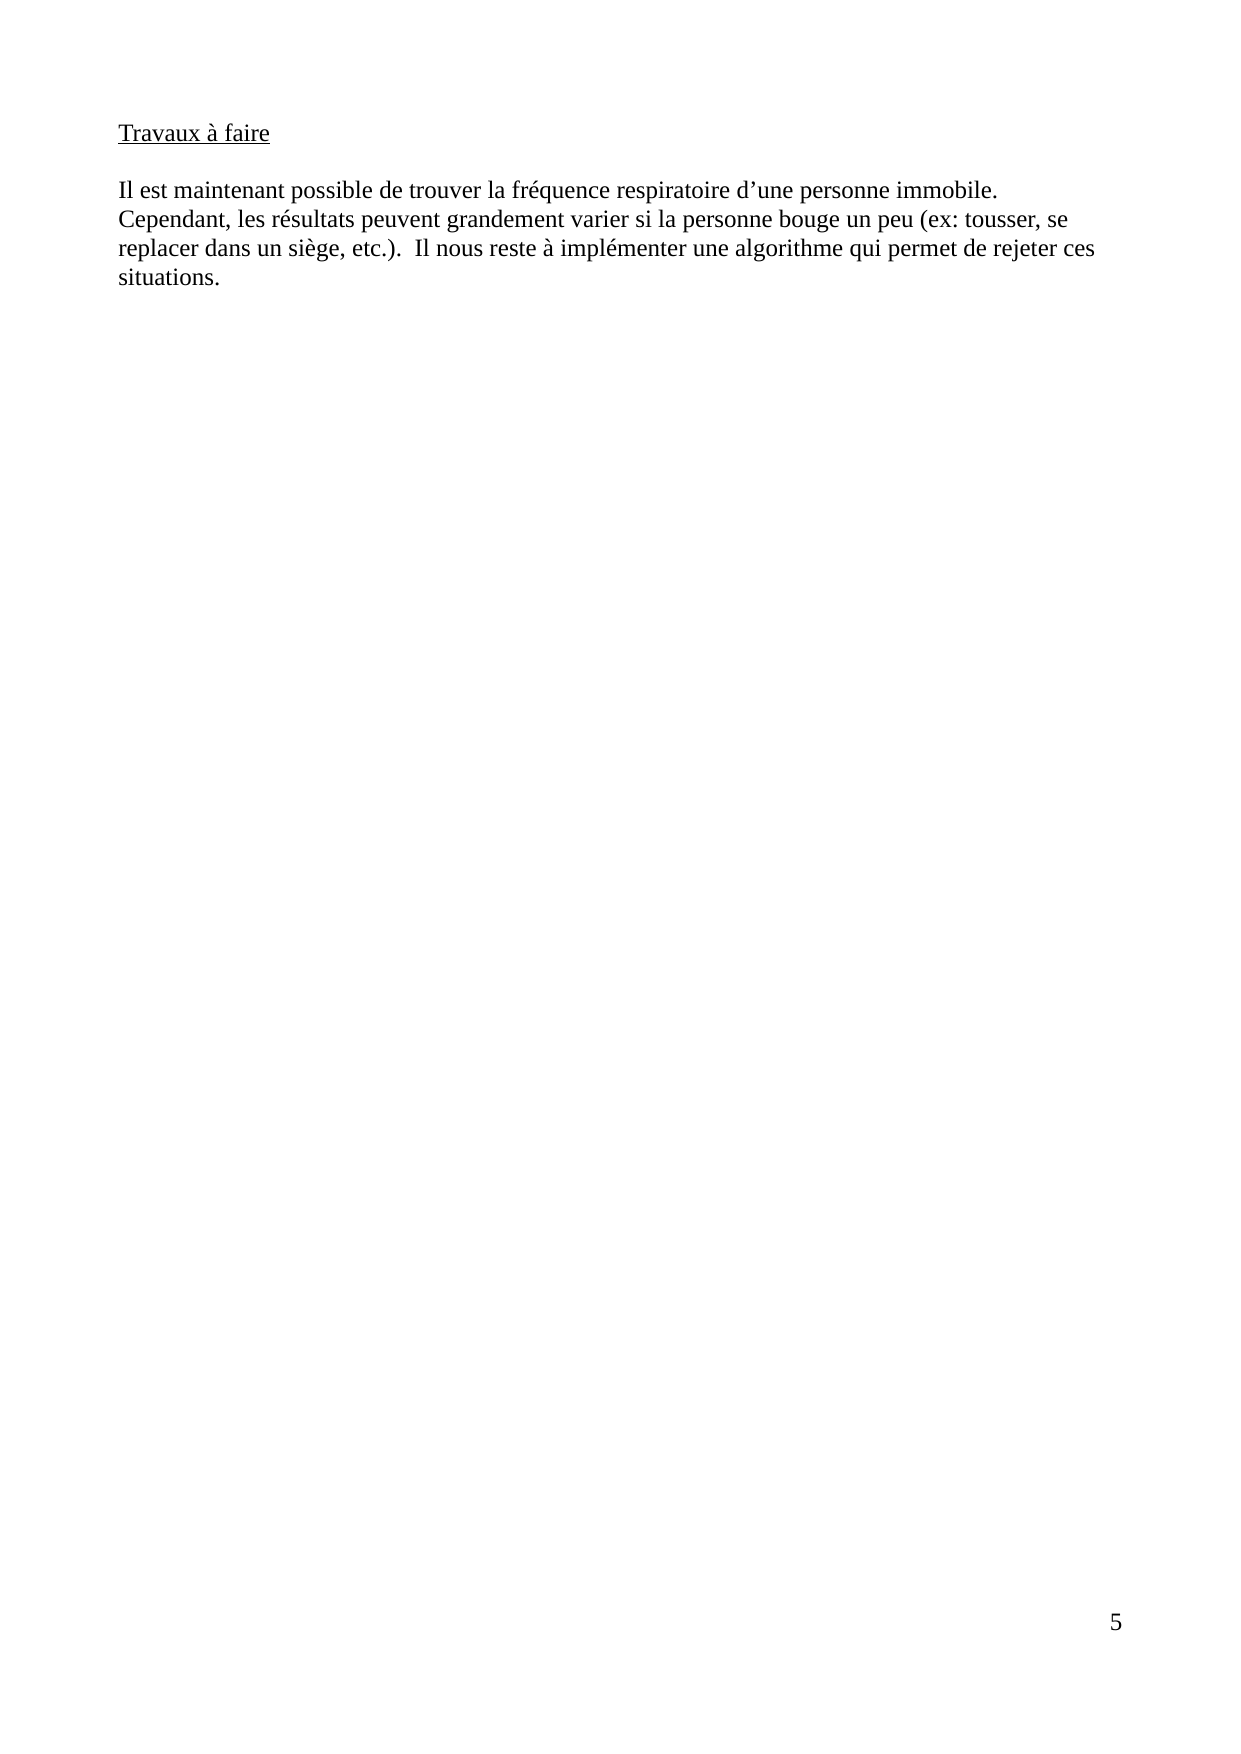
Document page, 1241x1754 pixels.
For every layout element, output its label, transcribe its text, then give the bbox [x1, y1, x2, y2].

text Il est maintenant possible de trouver la fréquence respiratoire d’une personne immobile. Cependant, les résultats peuvent grandement varier si la personne bouge un peu (ex: tousser, se replacer dans un siège, etc.). Il nous reste à implémenter une algorithme qui permet de rejeter ces situations. [118, 176, 1122, 291]
text Travaux à faire [118, 118, 1122, 147]
